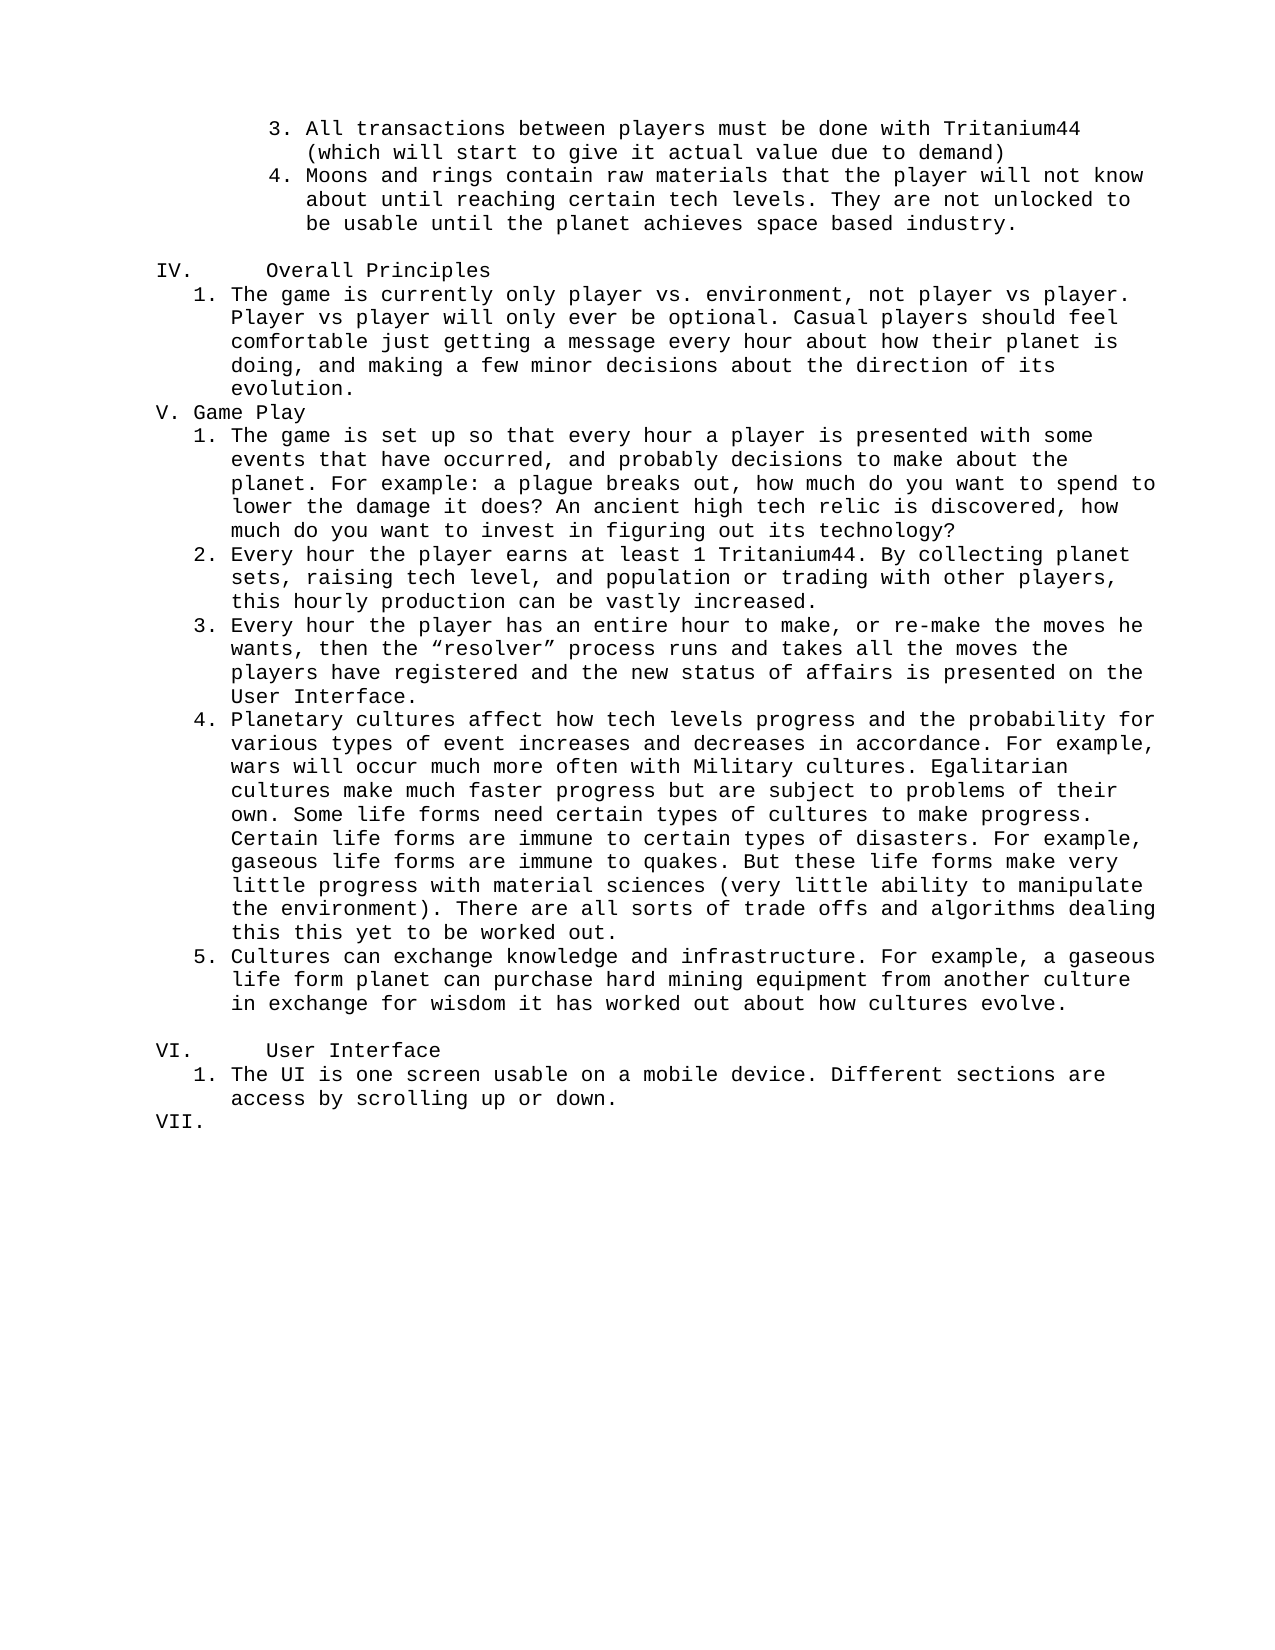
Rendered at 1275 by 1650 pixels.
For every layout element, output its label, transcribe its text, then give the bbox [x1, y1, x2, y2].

list The game is currently only player vs. environment, not player vs player. Player vs player will only ever be optional. Casual players should feel comfortable just getting a message every hour about how their planet is doing, and making a few minor decisions about the direction of its evolution. [193, 284, 1157, 402]
list Planetary cultures affect how tech levels progress and the probability for various types of event increases and decreases in accordance. For example, wars will occur much more often with Military cultures. Egalitarian cultures make much faster progress but are subject to problems of their own. Some life forms need certain types of cultures to make progress. Certain life forms are immune to certain types of disasters. For example, gaseous life forms are immune to quakes. But these life forms make very little progress with material sciences (very little ability to manipulate the environment). There are all sorts of trade offs and algorithms dealing this this yet to be worked out. [193, 709, 1157, 946]
list User Interface [156, 1040, 1157, 1064]
list Cultures can exchange knowledge and infrastructure. For example, a gaseous life form planet can purchase hard mining equipment from another culture in exchange for wisdom it has worked out about how cultures evolve. [193, 946, 1157, 1040]
list Every hour the player earns at least 1 Tritanium44. By collecting planet sets, raising tech level, and population or trading with other players, this hourly production can be vastly increased. [193, 544, 1157, 615]
list Moons and rings contain raw materials that the player will not know about until reaching certain tech levels. They are not unlocked to be usable until the planet achieves space based industry. [268, 165, 1157, 236]
list Overall Principles [156, 260, 1157, 284]
list The UI is one screen usable on a mobile device. Different sections are access by scrolling up or down. [193, 1064, 1157, 1111]
list The game is set up so that every hour a player is presented with some events that have occurred, and probably decisions to make about the planet. For example: a plague breaks out, how much do you want to spend to lower the damage it does? An ancient high tech relic is discovered, how much do you want to invest in figuring out its technology? [193, 426, 1157, 544]
list All transactions between players must be done with Tritanium44 (which will start to give it actual value due to demand) [268, 118, 1157, 165]
list Every hour the player has an entire hour to make, or re-make the moves he wants, then the “resolver” process runs and takes all the moves the players have registered and the new status of affairs is presented on the User Interface. [193, 615, 1157, 709]
list Game Play [156, 402, 1157, 426]
